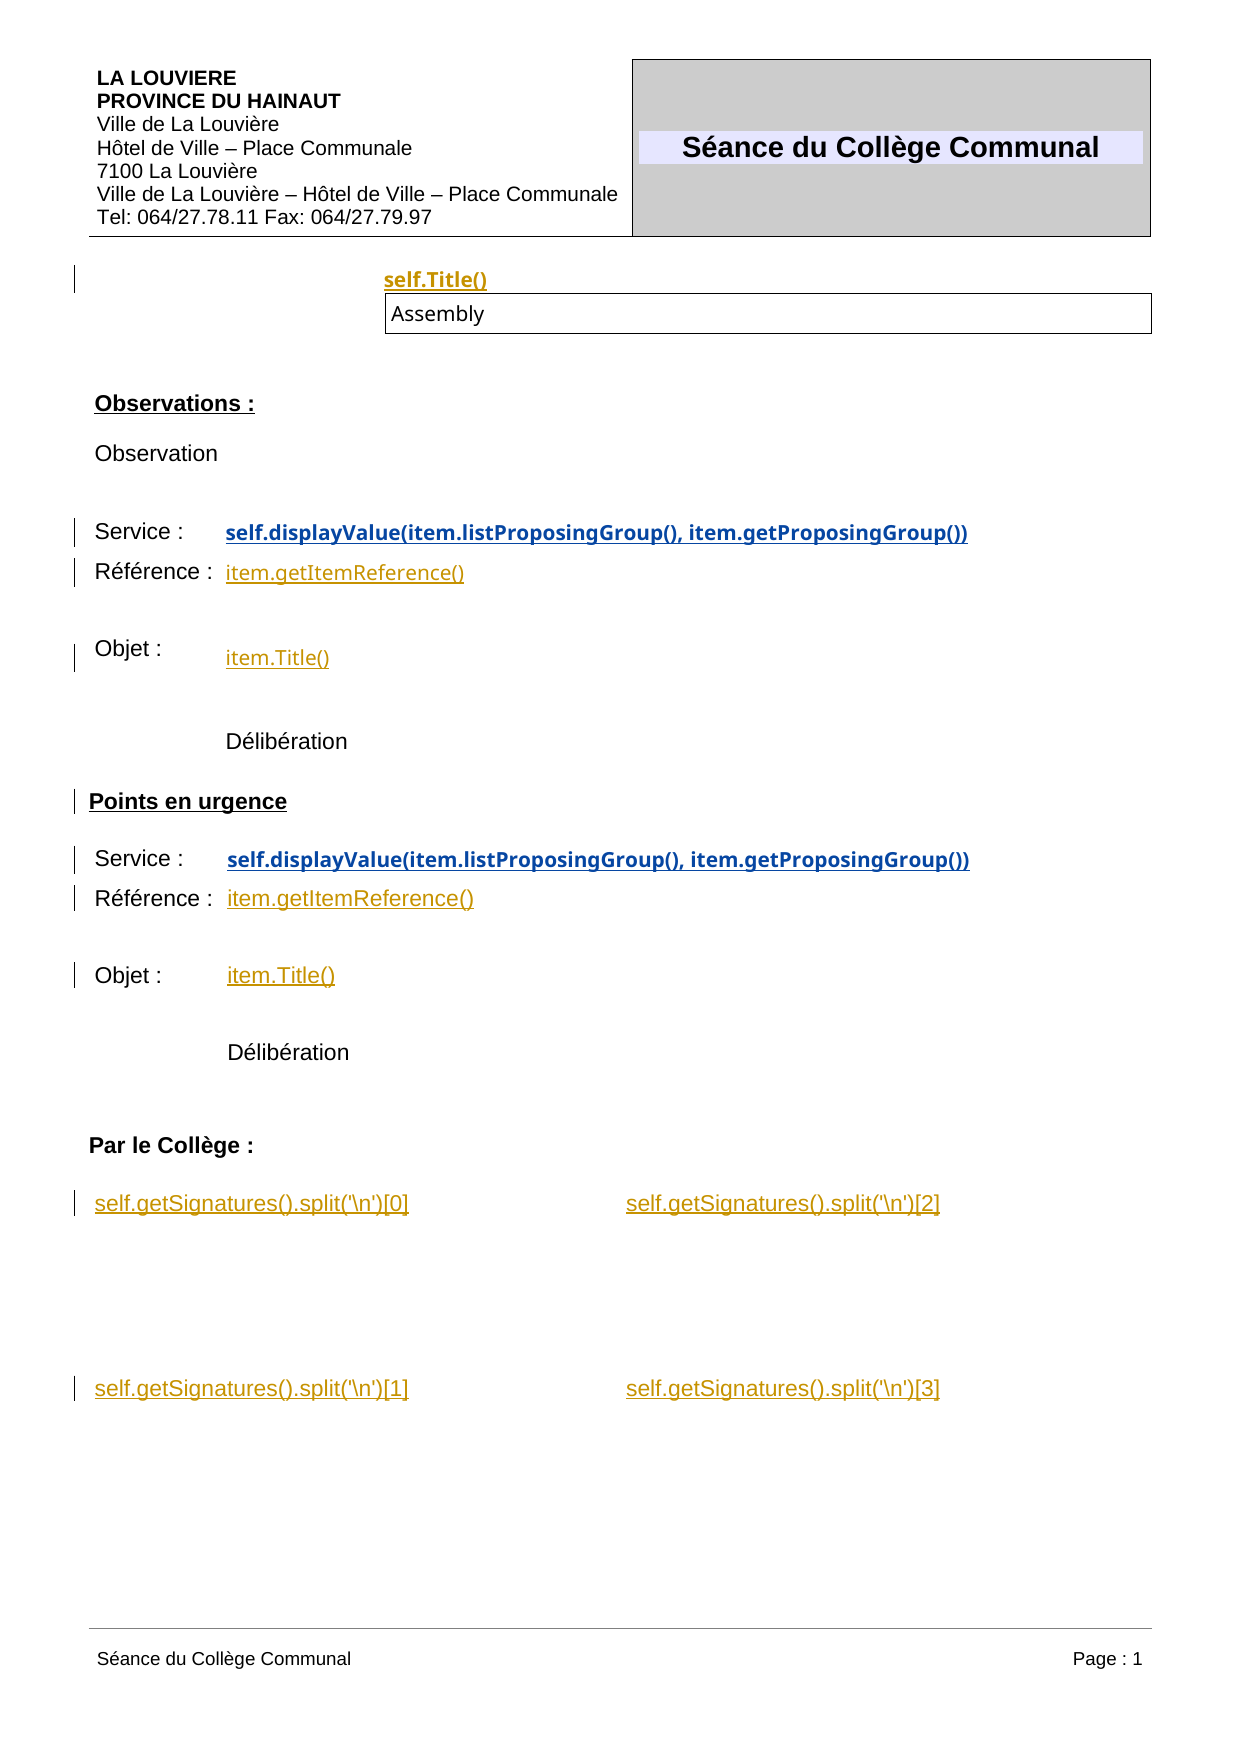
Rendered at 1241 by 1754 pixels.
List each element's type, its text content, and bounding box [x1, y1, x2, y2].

table_header self.displayValue(item.listProposingGroup(), item.getProposingGroup()) [221, 840, 1152, 880]
table_cell [620, 1222, 1152, 1259]
table_cell [620, 1259, 1152, 1296]
table_header Observations : [89, 385, 1152, 435]
table_cell [620, 1333, 1152, 1370]
table_cell item.getItemReference() item.Title() Délibération [220, 553, 1152, 760]
table_cell [89, 1296, 620, 1333]
table_cell Observation [89, 435, 1152, 484]
table_cell Référence : Objet : [89, 880, 221, 1071]
table_cell [89, 1333, 620, 1370]
table_cell item.getItemReference() item.Title() Délibération [221, 880, 1152, 1071]
table_cell [89, 1071, 1152, 1108]
table_header self.displayValue(item.listProposingGroup(), item.getProposingGroup()) [220, 513, 1152, 553]
text self.Title() [88, 265, 1152, 293]
table_header self.getSignatures().split('\n')[2] [620, 1185, 1152, 1222]
text Points en urgence [88, 788, 1152, 840]
table_header LA LOUVIERE PROVINCE DU HAINAUT Ville de La Louvière Hôtel de Ville – Place Communale 7100 La Louvière Ville de La Louvière – Hôtel de Ville – Place Communale Tel: 064/27.78.11 Fax: 064/27.79.97 [89, 59, 632, 236]
text Par le Collège : [88, 1133, 1152, 1159]
table_header Séance du Collège Communal [633, 60, 1150, 236]
table_cell self.getSignatures().split('\n')[3] [620, 1370, 1152, 1407]
table_header self.getSignatures().split('\n')[0] [89, 1185, 620, 1222]
table_cell [620, 1296, 1152, 1333]
table_header Service : [89, 513, 220, 553]
table_cell [89, 1222, 620, 1259]
table_cell Référence : Objet : [89, 553, 220, 760]
table_header Service : [89, 840, 221, 880]
table_cell self.getSignatures().split('\n')[1] [89, 1370, 620, 1407]
table_cell [89, 1259, 620, 1296]
table_header Assembly [386, 294, 1151, 333]
